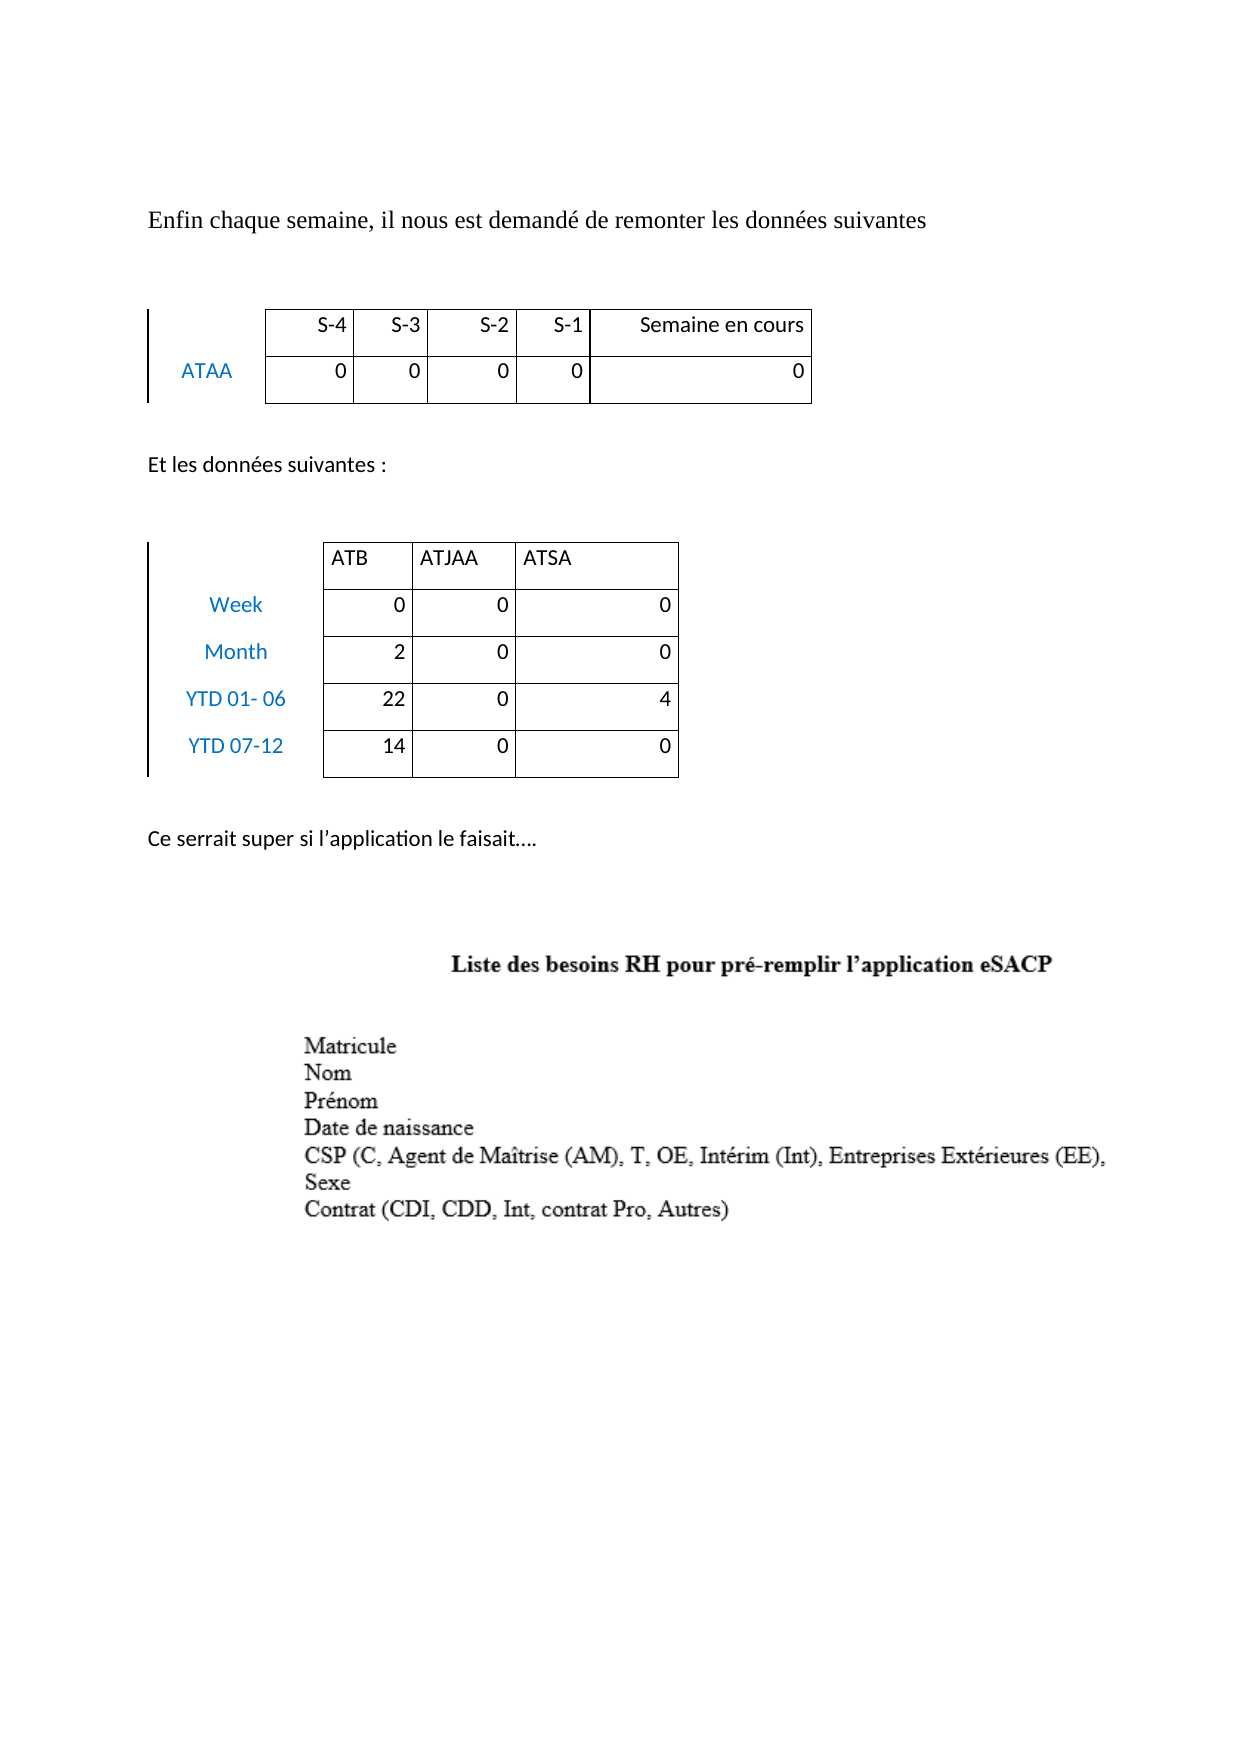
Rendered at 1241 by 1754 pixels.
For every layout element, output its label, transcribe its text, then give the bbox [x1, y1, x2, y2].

table_header ATB [324, 543, 412, 589]
text Ce serrait super si l’application le faisait…. [148, 824, 1093, 852]
table_cell 0 [413, 684, 515, 730]
table_cell 14 [324, 731, 412, 777]
table_cell 0 [354, 357, 427, 403]
text Et les données suivantes : [148, 450, 1093, 478]
table_header ATSA [516, 543, 678, 589]
text Enfin chaque semaine, il nous est demandé de remonter les données suivantes [148, 205, 1093, 234]
table_cell 0 [324, 590, 412, 636]
table_cell 0 [516, 731, 678, 777]
table_cell 0 [266, 357, 353, 403]
table_header S-4 [266, 310, 353, 356]
table_header [149, 542, 323, 589]
table_header S-1 [517, 310, 589, 356]
table_header [149, 309, 265, 356]
table_cell 0 [413, 637, 515, 683]
table_cell Month [149, 636, 323, 683]
table_header S-2 [428, 310, 516, 356]
table_cell 0 [428, 357, 516, 403]
table_cell 0 [413, 731, 515, 777]
table_cell YTD 07-12 [149, 730, 323, 777]
table_cell ATAA [149, 356, 265, 403]
table_cell 0 [413, 590, 515, 636]
table_header Semaine en cours [591, 310, 811, 356]
table_cell 0 [591, 357, 811, 403]
table_header ATJAA [413, 543, 515, 589]
table_cell YTD 01- 06 [149, 683, 323, 730]
picture [222, 898, 1168, 1236]
table_cell 22 [324, 684, 412, 730]
table_cell 0 [516, 637, 678, 683]
table_cell 4 [516, 684, 678, 730]
table_cell 0 [516, 590, 678, 636]
table_cell 2 [324, 637, 412, 683]
table_cell Week [149, 589, 323, 636]
table_cell 0 [517, 357, 589, 403]
table_header S-3 [354, 310, 427, 356]
